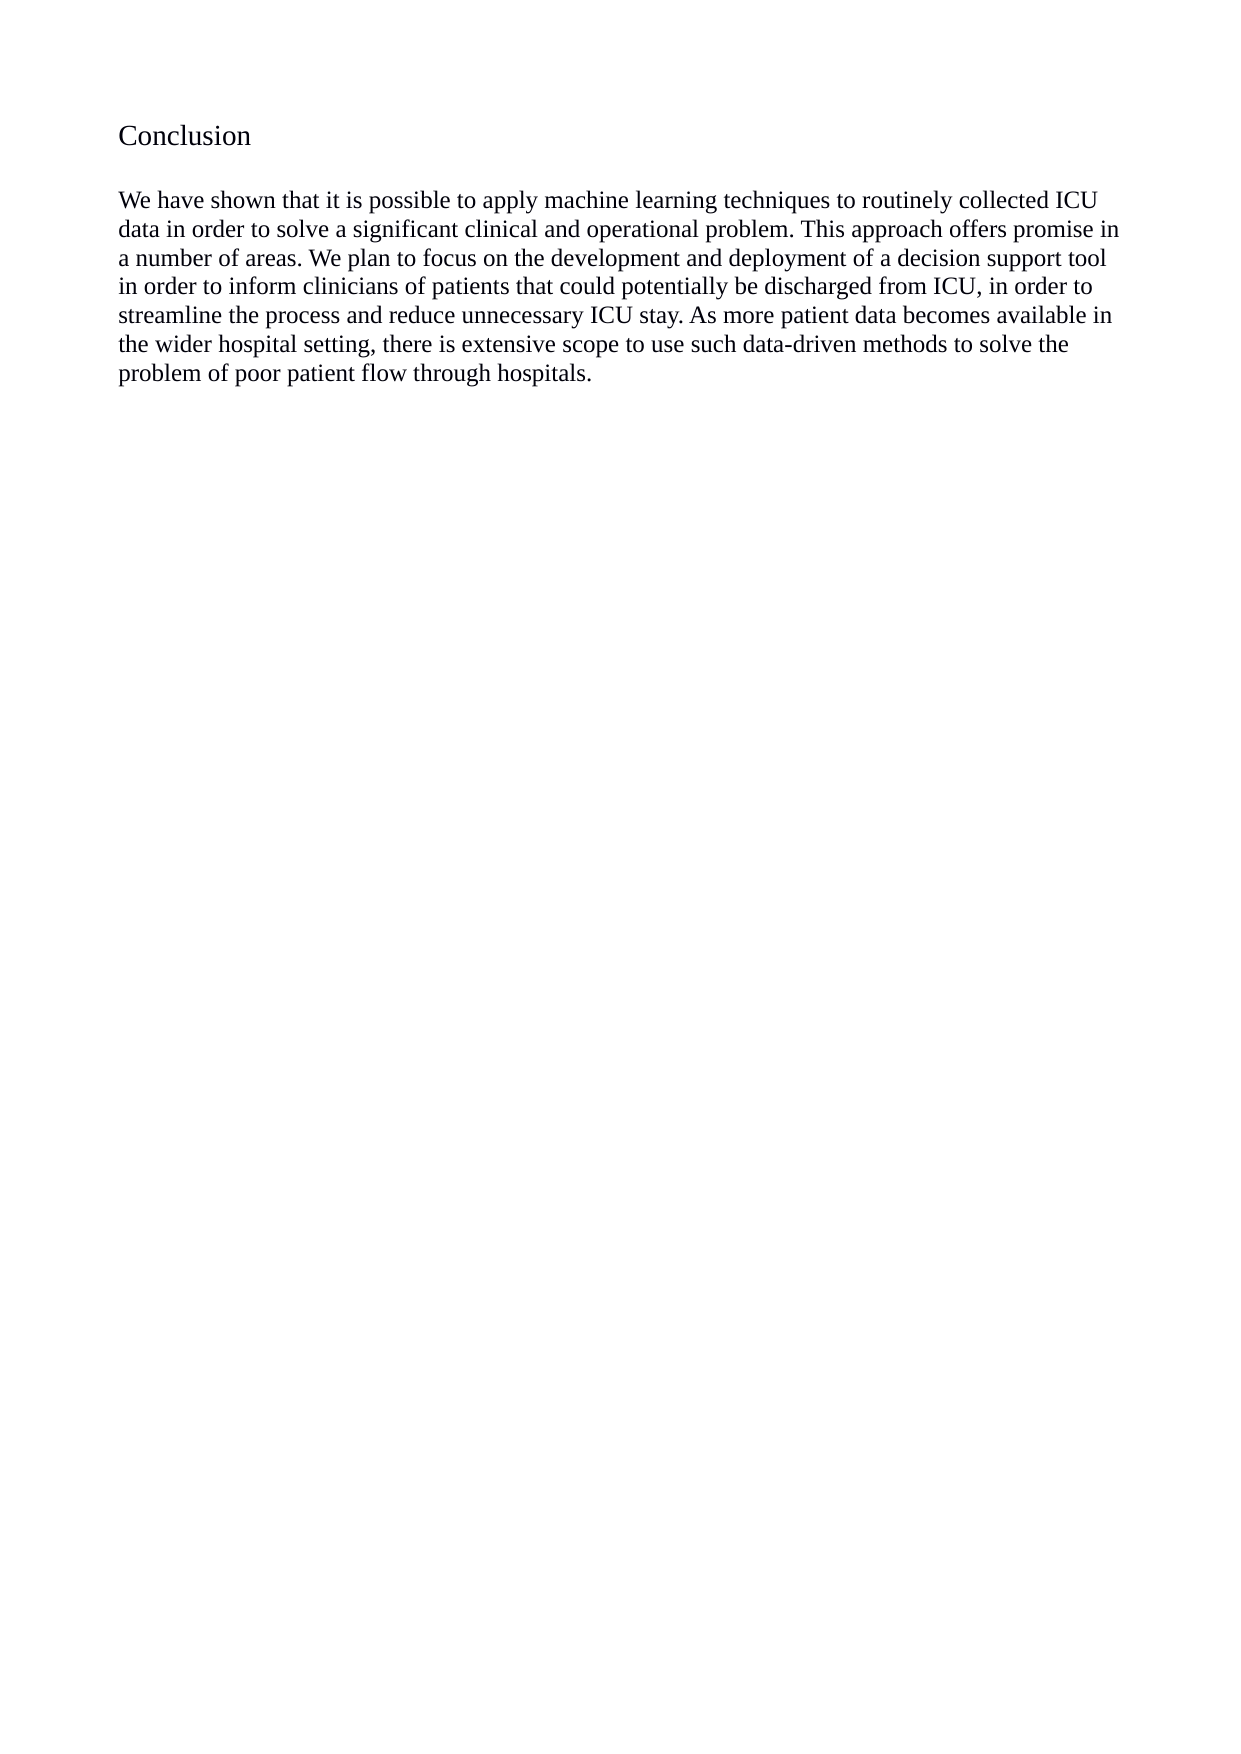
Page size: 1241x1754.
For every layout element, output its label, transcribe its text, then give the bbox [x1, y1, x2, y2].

text Conclusion [118, 118, 1122, 152]
text We have shown that it is possible to apply machine learning techniques to routinely collected ICU data in order to solve a significant clinical and operational problem. This approach offers promise in a number of areas. We plan to focus on the development and deployment of a decision support tool in order to inform clinicians of patients that could potentially be discharged from ICU, in order to streamline the process and reduce unnecessary ICU stay. As more patient data becomes available in the wider hospital setting, there is extensive scope to use such data-driven methods to solve the problem of poor patient flow through hospitals. [118, 185, 1122, 386]
